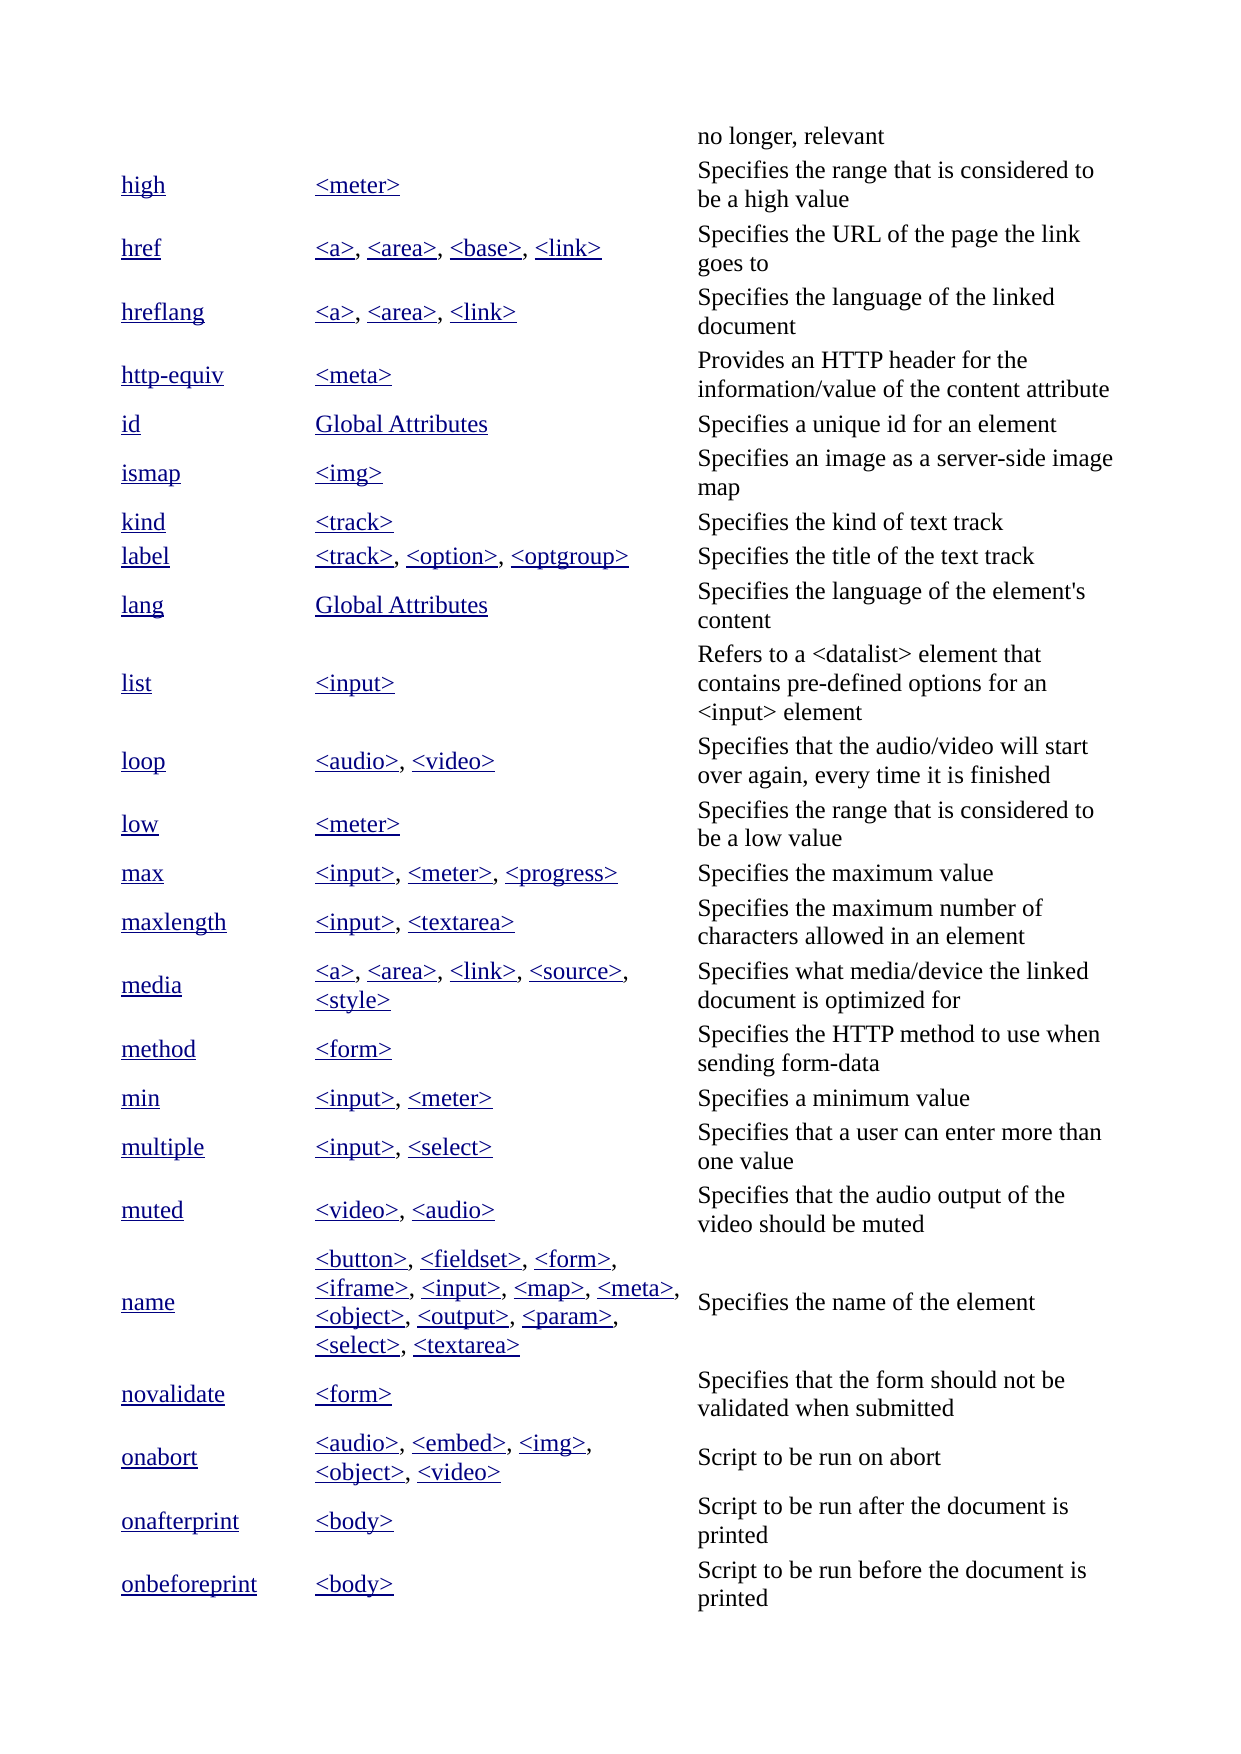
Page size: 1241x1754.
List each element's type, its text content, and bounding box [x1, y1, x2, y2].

table_cell min [118, 1080, 312, 1114]
table_cell Specifies an image as a server-side image map [694, 441, 1122, 504]
table_cell Specifies what media/device the linked document is optimized for [694, 953, 1122, 1016]
table_cell <body> [312, 1552, 694, 1615]
table_cell [312, 118, 694, 153]
table_cell Specifies the language of the element's content [694, 573, 1122, 636]
table_cell multiple [118, 1114, 312, 1178]
table_cell Specifies the maximum value [694, 855, 1122, 890]
table_cell <meter> [312, 153, 694, 216]
table_cell Specifies the title of the text track [694, 539, 1122, 573]
table_cell media [118, 953, 312, 1016]
table_cell lang [118, 573, 312, 636]
table_cell <audio>, <video> [312, 729, 694, 792]
table_cell maxlength [118, 890, 312, 953]
table_cell Specifies the kind of text track [694, 504, 1122, 538]
table_cell Specifies the HTTP method to use when sending form-data [694, 1016, 1122, 1080]
table_cell onabort [118, 1425, 312, 1488]
table_cell <input>, <textarea> [312, 890, 694, 953]
table_cell <img> [312, 441, 694, 504]
table_cell <a>, <area>, <link>, <source>, <style> [312, 953, 694, 1016]
table_cell Specifies the maximum number of characters allowed in an element [694, 890, 1122, 953]
table_cell http-equiv [118, 343, 312, 406]
table_cell no longer, relevant [694, 118, 1122, 153]
table_cell href [118, 216, 312, 279]
table_cell name [118, 1241, 312, 1362]
table_cell <form> [312, 1362, 694, 1425]
table_cell Global Attributes [312, 406, 694, 441]
table_cell Script to be run before the document is printed [694, 1552, 1122, 1615]
table_cell low [118, 792, 312, 855]
table_cell Specifies the name of the element [694, 1241, 1122, 1362]
table_cell Specifies the range that is considered to be a high value [694, 153, 1122, 216]
table_cell loop [118, 729, 312, 792]
table_cell <a>, <area>, <link> [312, 279, 694, 343]
table_cell Specifies the URL of the page the link goes to [694, 216, 1122, 279]
table_cell Specifies that the audio/video will start over again, every time it is finished [694, 729, 1122, 792]
table_cell <body> [312, 1489, 694, 1552]
table_cell [118, 118, 312, 153]
table_cell <input>, <meter>, <progress> [312, 855, 694, 890]
table_cell novalidate [118, 1362, 312, 1425]
table_cell <button>, <fieldset>, <form>, <iframe>, <input>, <map>, <meta>, <object>, <output>, <param>, <select>, <textarea> [312, 1241, 694, 1362]
table_cell Refers to a <datalist> element that contains pre-defined options for an <input> element [694, 636, 1122, 728]
table_cell <meter> [312, 792, 694, 855]
table_cell kind [118, 504, 312, 538]
table_cell Script to be run after the document is printed [694, 1489, 1122, 1552]
table_cell id [118, 406, 312, 441]
table_cell ismap [118, 441, 312, 504]
table_cell onbeforeprint [118, 1552, 312, 1615]
table_cell hreflang [118, 279, 312, 343]
table_cell <a>, <area>, <base>, <link> [312, 216, 694, 279]
table_cell method [118, 1016, 312, 1080]
table_cell <input> [312, 636, 694, 728]
table_cell Script to be run on abort [694, 1425, 1122, 1488]
table_cell <input>, <meter> [312, 1080, 694, 1114]
table_cell Specifies that the form should not be validated when submitted [694, 1362, 1122, 1425]
table_cell Specifies the range that is considered to be a low value [694, 792, 1122, 855]
table_cell <input>, <select> [312, 1114, 694, 1178]
table_cell high [118, 153, 312, 216]
table_cell Specifies that a user can enter more than one value [694, 1114, 1122, 1178]
table_cell Specifies the language of the linked document [694, 279, 1122, 343]
table_cell muted [118, 1178, 312, 1241]
table_cell list [118, 636, 312, 728]
table_cell Specifies that the audio output of the video should be muted [694, 1178, 1122, 1241]
table_cell Specifies a unique id for an element [694, 406, 1122, 441]
table_cell onafterprint [118, 1489, 312, 1552]
table_cell max [118, 855, 312, 890]
table_cell <meta> [312, 343, 694, 406]
table_cell label [118, 539, 312, 573]
table_cell Global Attributes [312, 573, 694, 636]
table_cell <audio>, <embed>, <img>, <object>, <video> [312, 1425, 694, 1488]
table_cell Provides an HTTP header for the information/value of the content attribute [694, 343, 1122, 406]
table_cell Specifies a minimum value [694, 1080, 1122, 1114]
table_cell <track> [312, 504, 694, 538]
table_cell <form> [312, 1016, 694, 1080]
table_cell <track>, <option>, <optgroup> [312, 539, 694, 573]
table_cell <video>, <audio> [312, 1178, 694, 1241]
